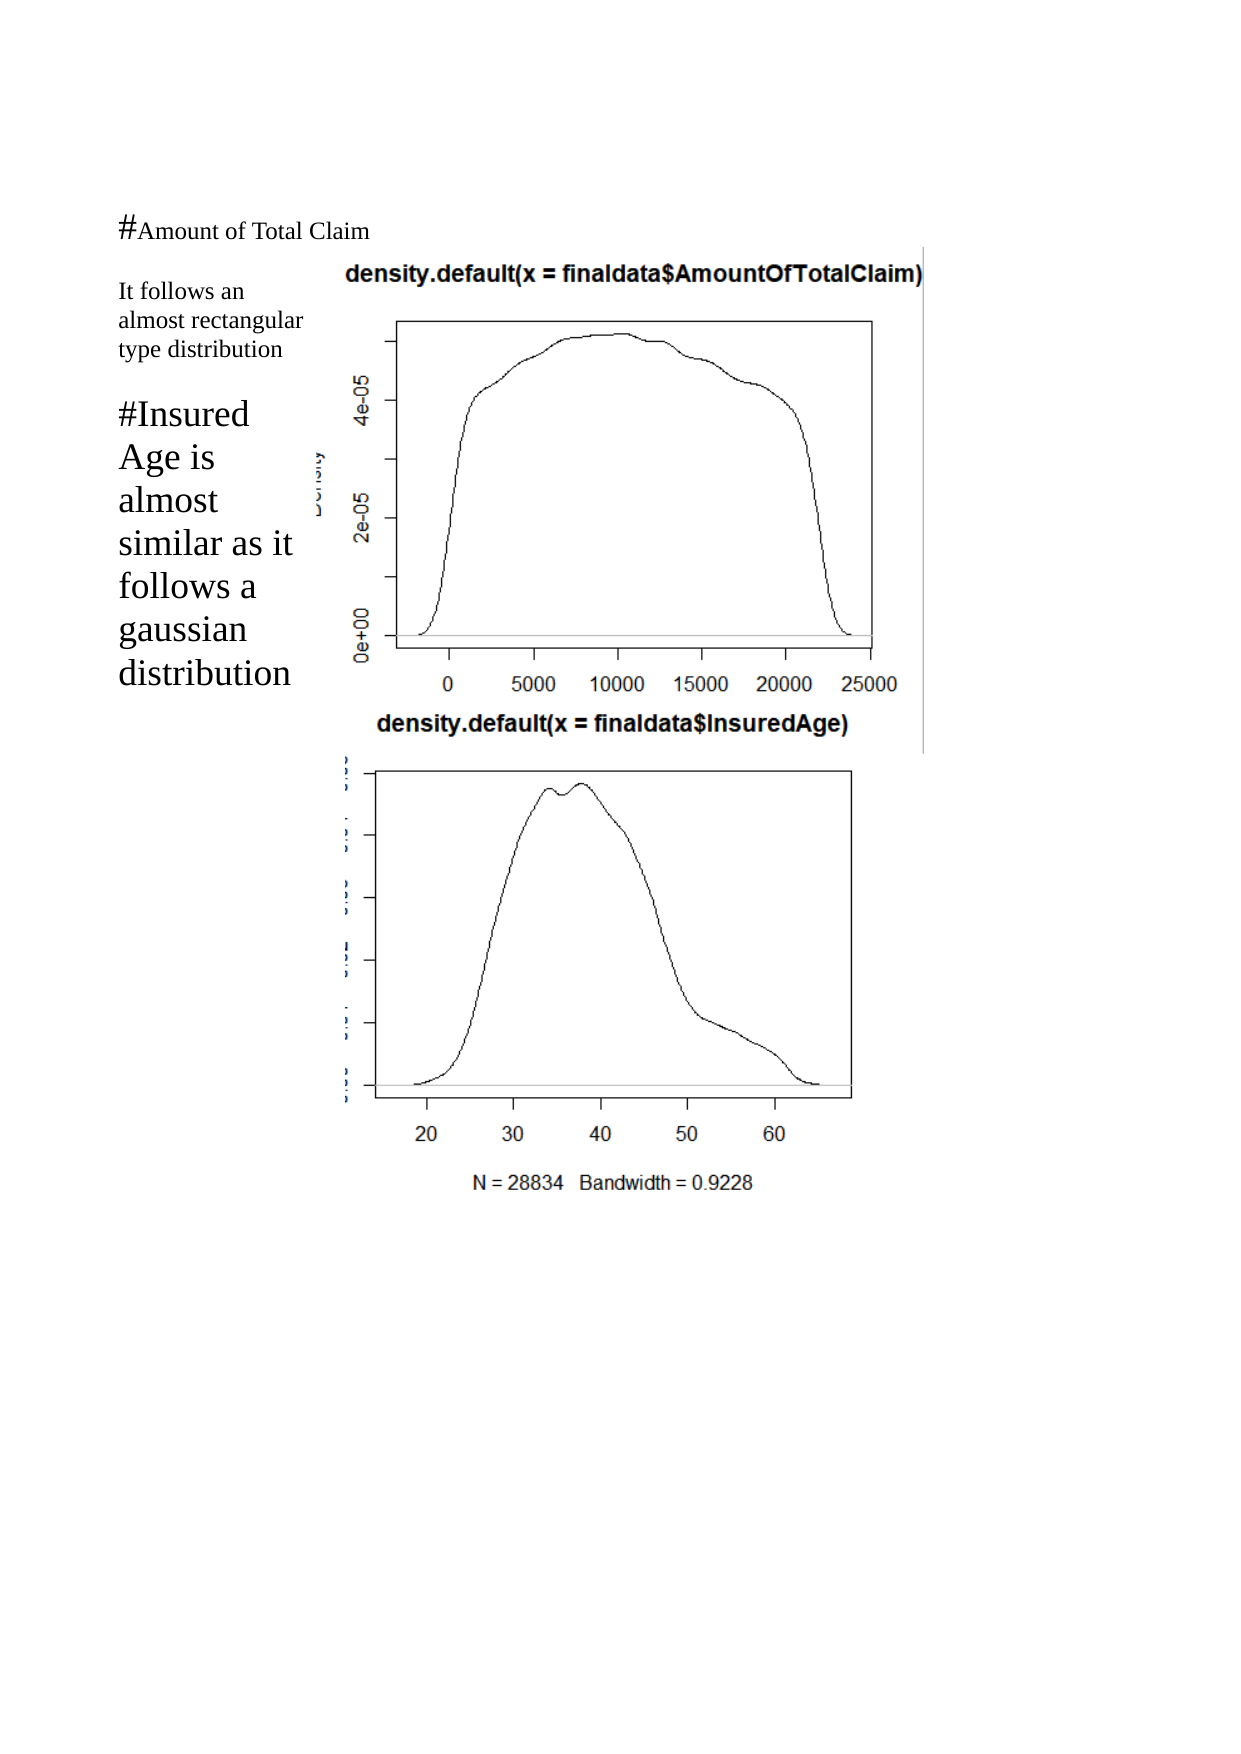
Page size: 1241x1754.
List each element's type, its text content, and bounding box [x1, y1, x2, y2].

text It follows an almost rectangular type distribution [118, 276, 316, 362]
text [924, 391, 1122, 693]
text #Amount of Total Claim [118, 204, 1122, 247]
text [924, 276, 1122, 362]
text #Insured Age is almost similar as it follows a gaussian distribution [118, 391, 316, 693]
picture [316, 247, 924, 1200]
